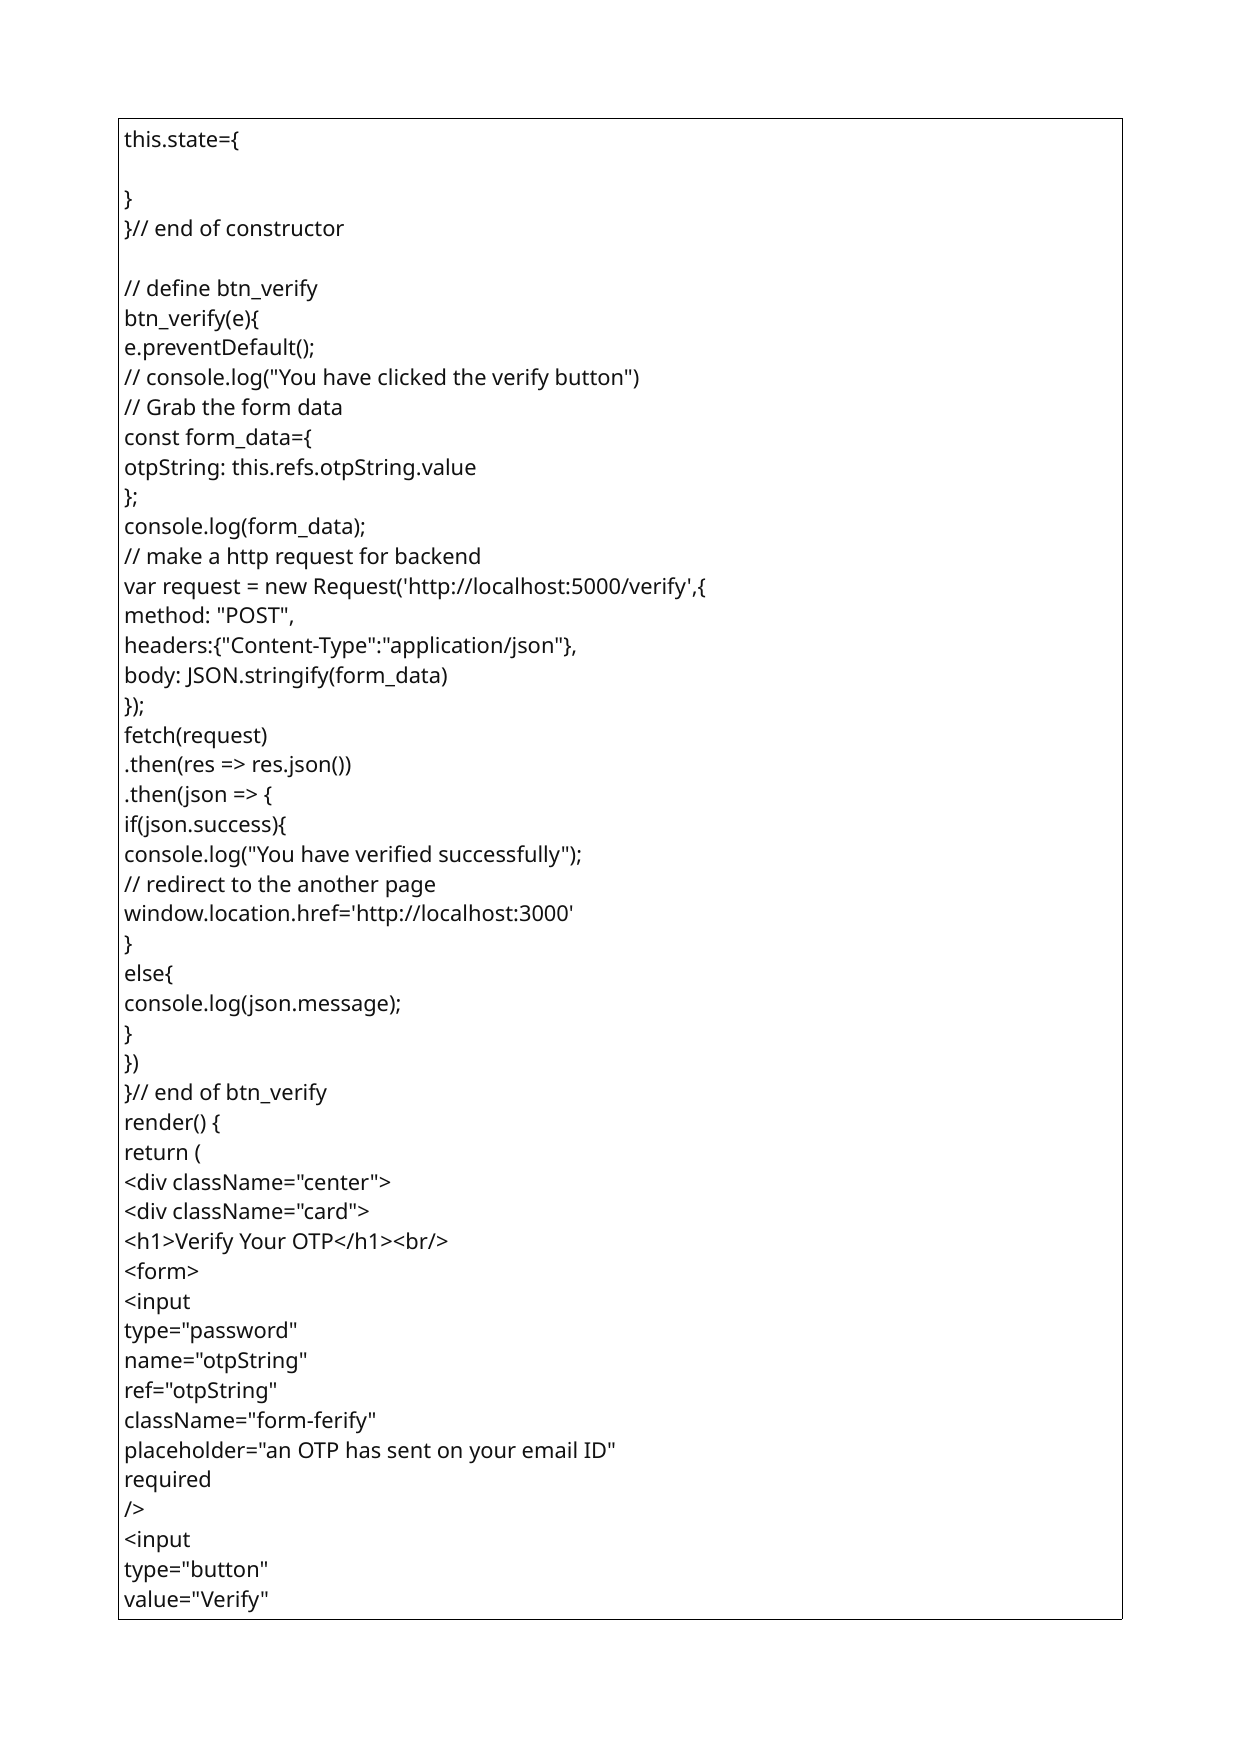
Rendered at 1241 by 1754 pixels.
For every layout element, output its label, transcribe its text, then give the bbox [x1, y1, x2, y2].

table_header this.state={ } }// end of constructor // define btn_verify btn_verify(e){ e.preventDefault(); // console.log("You have clicked the verify button") // Grab the form data const form_data={ otpString: this.refs.otpString.value }; console.log(form_data); // make a http request for backend var request = new Request('http://localhost:5000/verify',{ method: "POST", headers:{"Content-Type":"application/json"}, body: JSON.stringify(form_data) }); fetch(request) .then(res => res.json()) .then(json => { if(json.success){ console.log("You have verified successfully"); // redirect to the another page window.location.href='http://localhost:3000' } else{ console.log(json.message); } }) }// end of btn_verify render() { return ( <div className="center"> <div className="card"> <h1>Verify Your OTP</h1><br/> <form> <input type="password" name="otpString" ref="otpString" className="form-ferify" placeholder="an OTP has sent on your email ID" required /> <input type="button" value="Verify" [119, 119, 1122, 1619]
